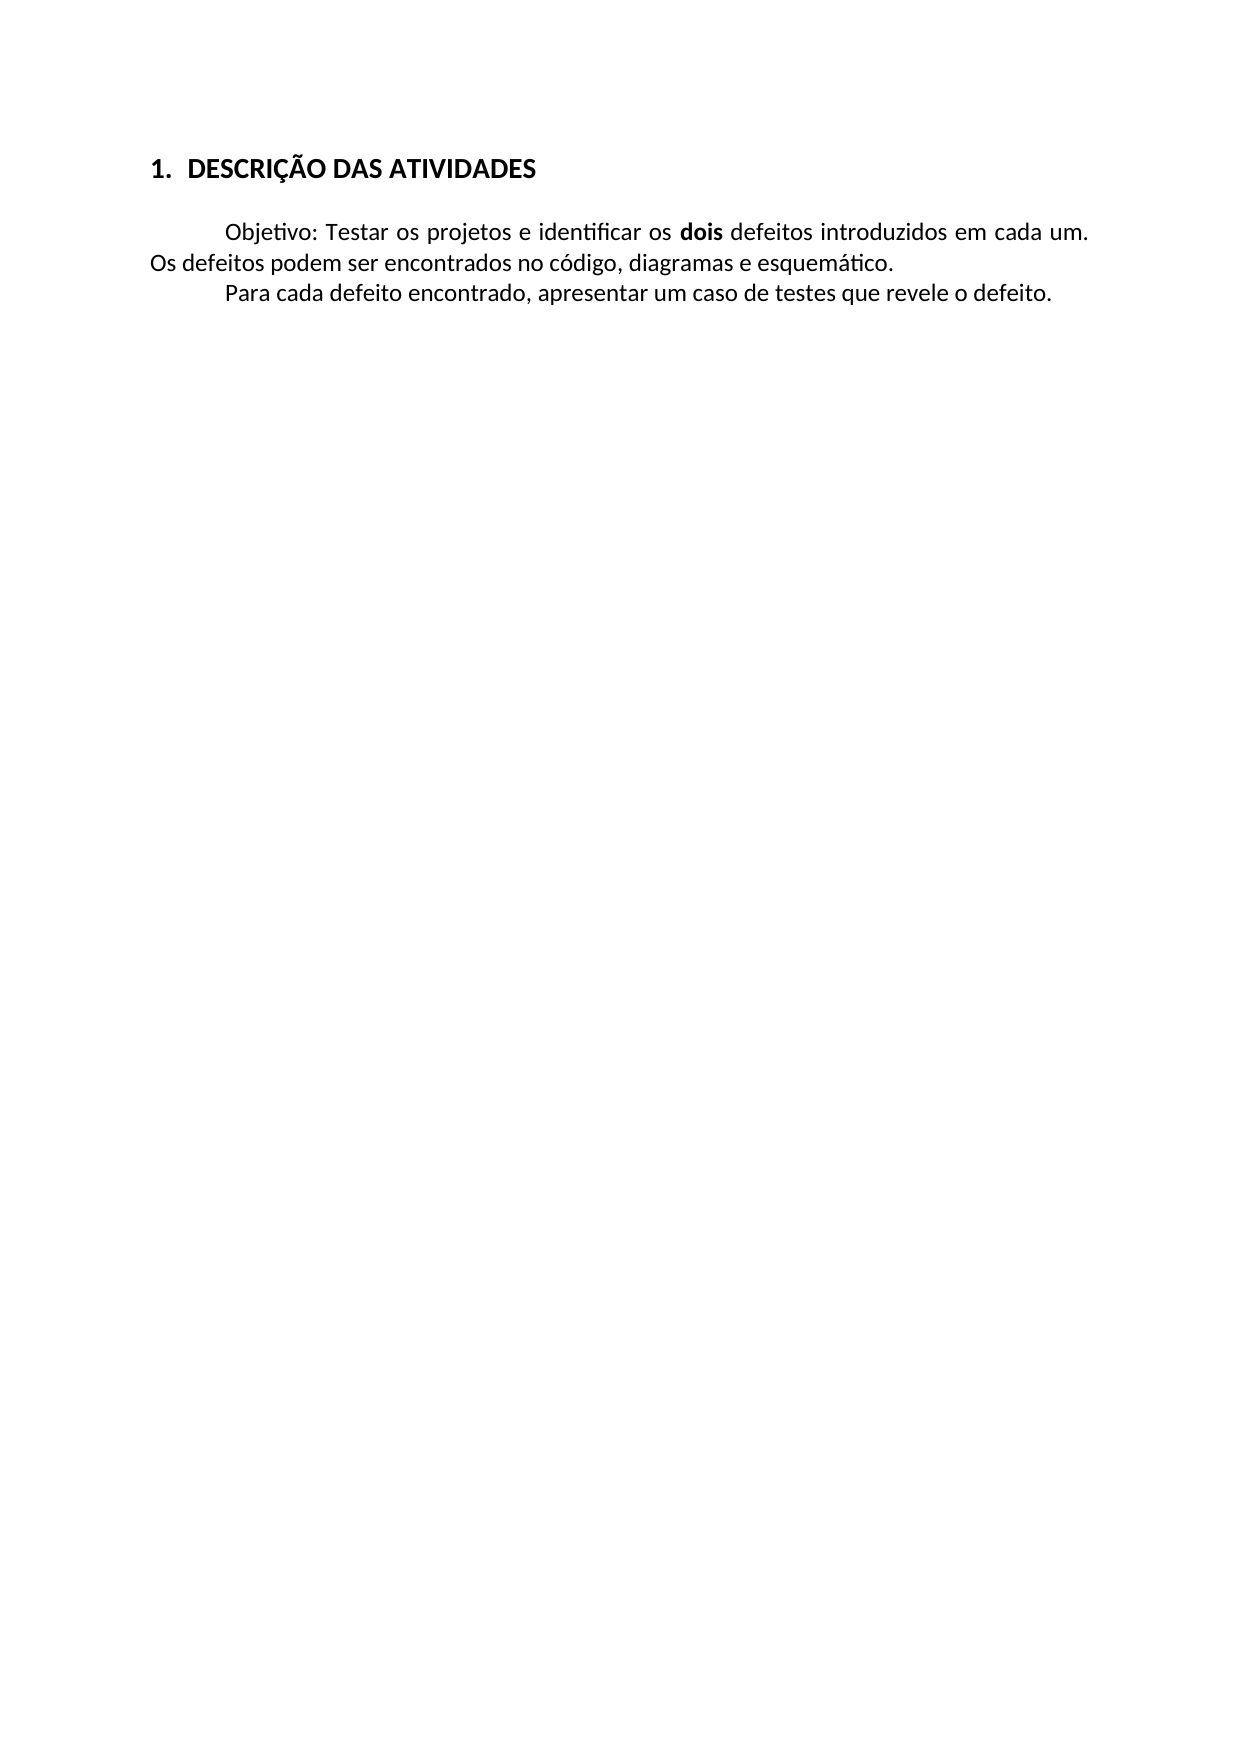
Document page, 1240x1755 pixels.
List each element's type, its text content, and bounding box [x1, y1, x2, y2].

subtitle Descrição das atividades [150, 150, 1089, 186]
text Para cada defeito encontrado, apresentar um caso de testes que revele o defeito. [150, 277, 1089, 308]
text Objetivo: Testar os projetos e identificar os dois defeitos introduzidos em cada um. Os defeitos podem ser encontrados no código, diagramas e esquemático. [150, 216, 1089, 277]
